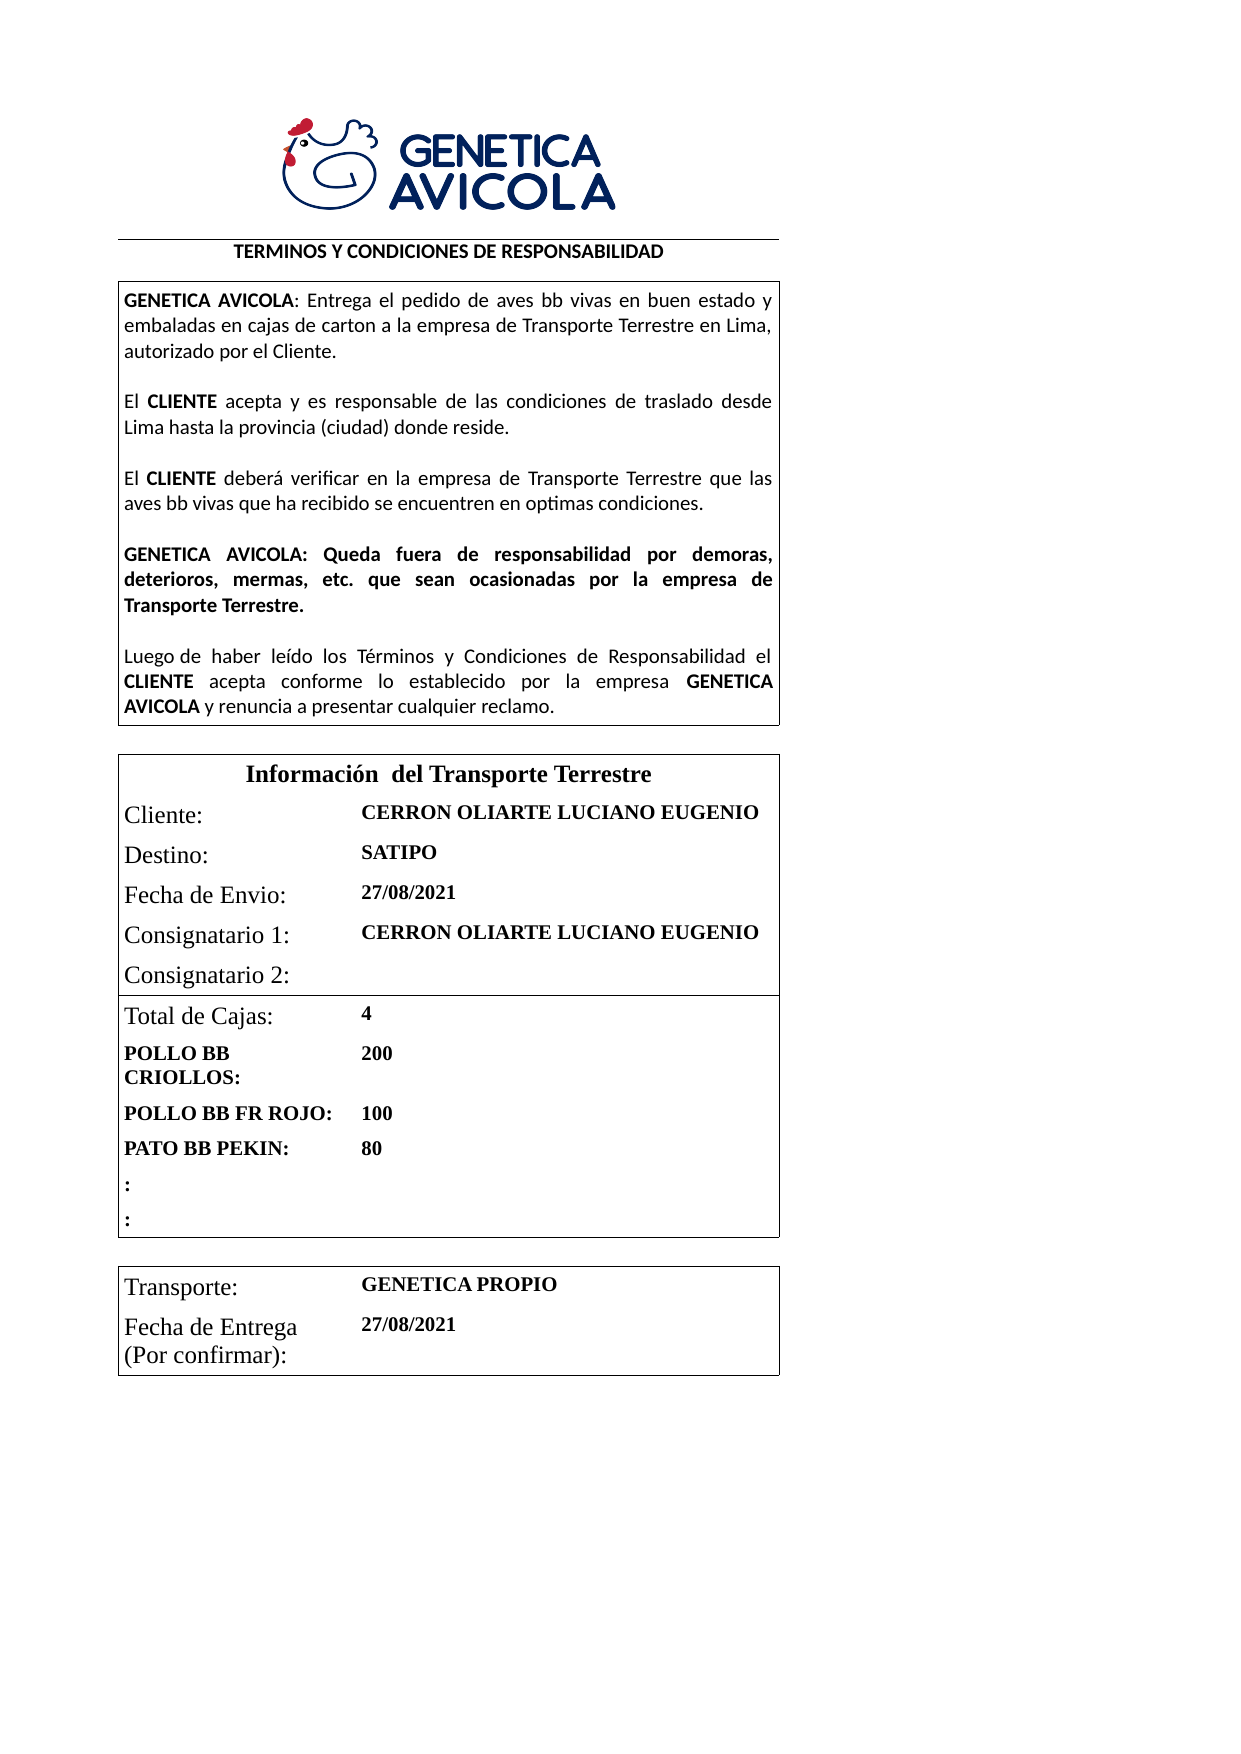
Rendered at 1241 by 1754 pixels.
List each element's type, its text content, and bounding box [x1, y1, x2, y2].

table_cell Consignatario 2: [119, 955, 356, 995]
table_cell 80 [356, 1130, 779, 1166]
table_cell 100 [356, 1095, 779, 1130]
table_cell CERRON OLIARTE LUCIANO EUGENIO [356, 794, 779, 834]
table_cell POLLO BB CRIOLLOS: [119, 1035, 356, 1095]
table_cell [356, 1166, 779, 1201]
table_cell Fecha de Entrega (Por confirmar): [119, 1306, 356, 1375]
table_cell [356, 955, 779, 995]
table_cell Cliente: [119, 794, 356, 834]
table_cell Consignatario 1: [119, 915, 356, 955]
table_cell Fecha de Envio: [119, 874, 356, 914]
table_cell GENETICA PROPIO [356, 1267, 779, 1306]
table_cell SATIPO [356, 834, 779, 874]
table_cell : [119, 1166, 356, 1201]
table_cell [356, 1238, 779, 1266]
table_cell 27/08/2021 [356, 874, 779, 914]
table_cell PATO BB PEKIN: [119, 1130, 356, 1166]
table_header TERMINOS Y CONDICIONES DE RESPONSABILIDAD [118, 240, 779, 281]
table_cell GENETICA AVICOLA: Entrega el pedido de aves bb vivas en buen estado y embaladas en cajas de carton a la empresa de Transporte Terrestre en Lima, autorizado por el Cliente. El CLIENTE acepta y es responsable de las condiciones de traslado desde Lima hasta la provincia (ciudad) donde reside. El CLIENTE deberá verificar en la empresa de Transporte Terrestre que las aves bb vivas que ha recibido se encuentren en optimas condiciones. GENETICA AVICOLA: Queda fuera de responsabilidad por demoras, deterioros, mermas, etc. que sean ocasionadas por la empresa de Transporte Terrestre. Luego de haber leído los Términos y Condiciones de Responsabilidad el CLIENTE acepta conforme lo establecido por la empresa GENETICA AVICOLA y renuncia a presentar cualquier reclamo. [119, 282, 779, 725]
table_cell 200 [356, 1035, 779, 1095]
table_cell 4 [356, 996, 779, 1035]
table_cell Transporte: [119, 1267, 356, 1306]
table_cell 27/08/2021 [356, 1306, 779, 1375]
table_cell POLLO BB FR ROJO: [119, 1095, 356, 1130]
picture [282, 118, 616, 210]
table_cell CERRON OLIARTE LUCIANO EUGENIO [356, 915, 779, 955]
table_cell Total de Cajas: [119, 996, 356, 1035]
table_header Información del Transporte Terrestre [119, 755, 779, 794]
table_cell [356, 1201, 779, 1237]
table_cell : [119, 1201, 356, 1237]
table_cell Destino: [119, 834, 356, 874]
table_cell [118, 1238, 356, 1266]
